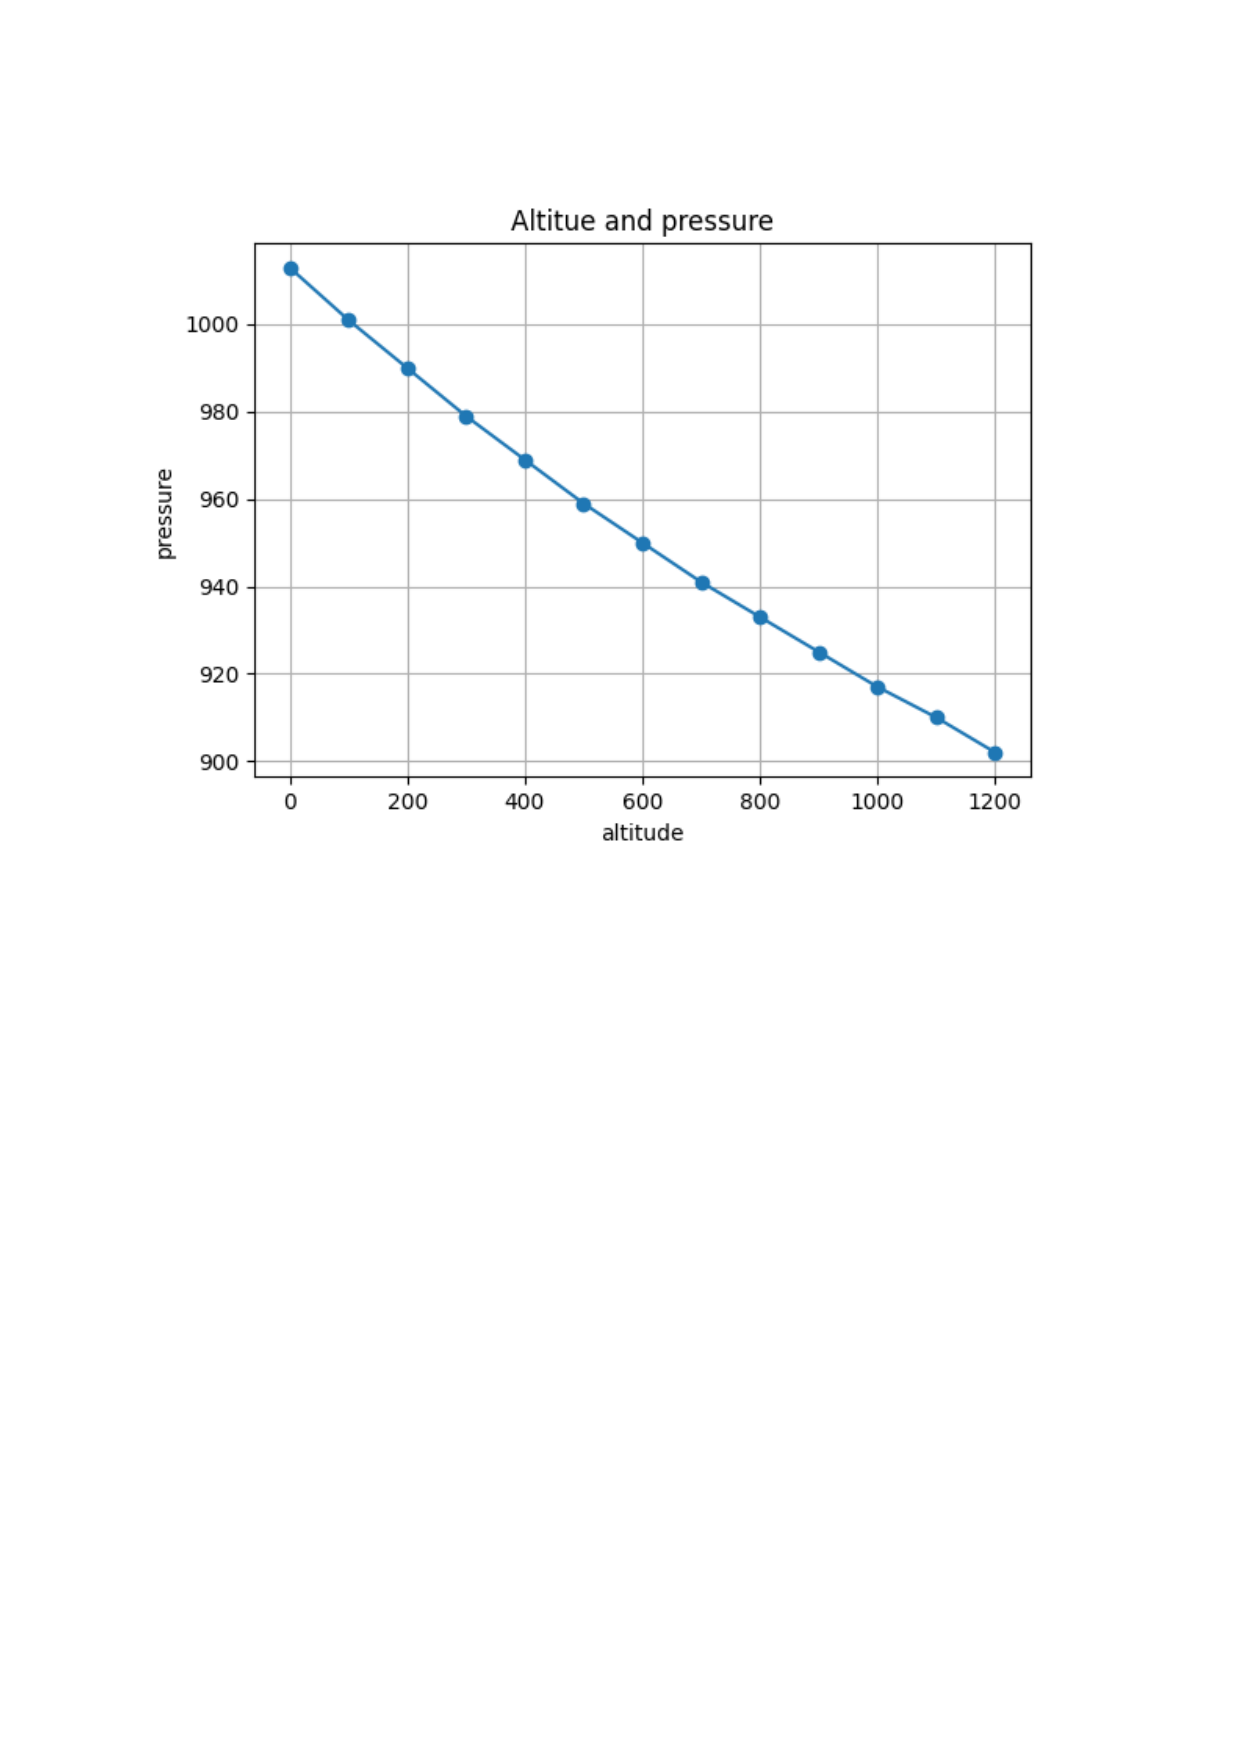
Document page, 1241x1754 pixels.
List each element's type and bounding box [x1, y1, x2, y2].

picture [146, 176, 1095, 847]
